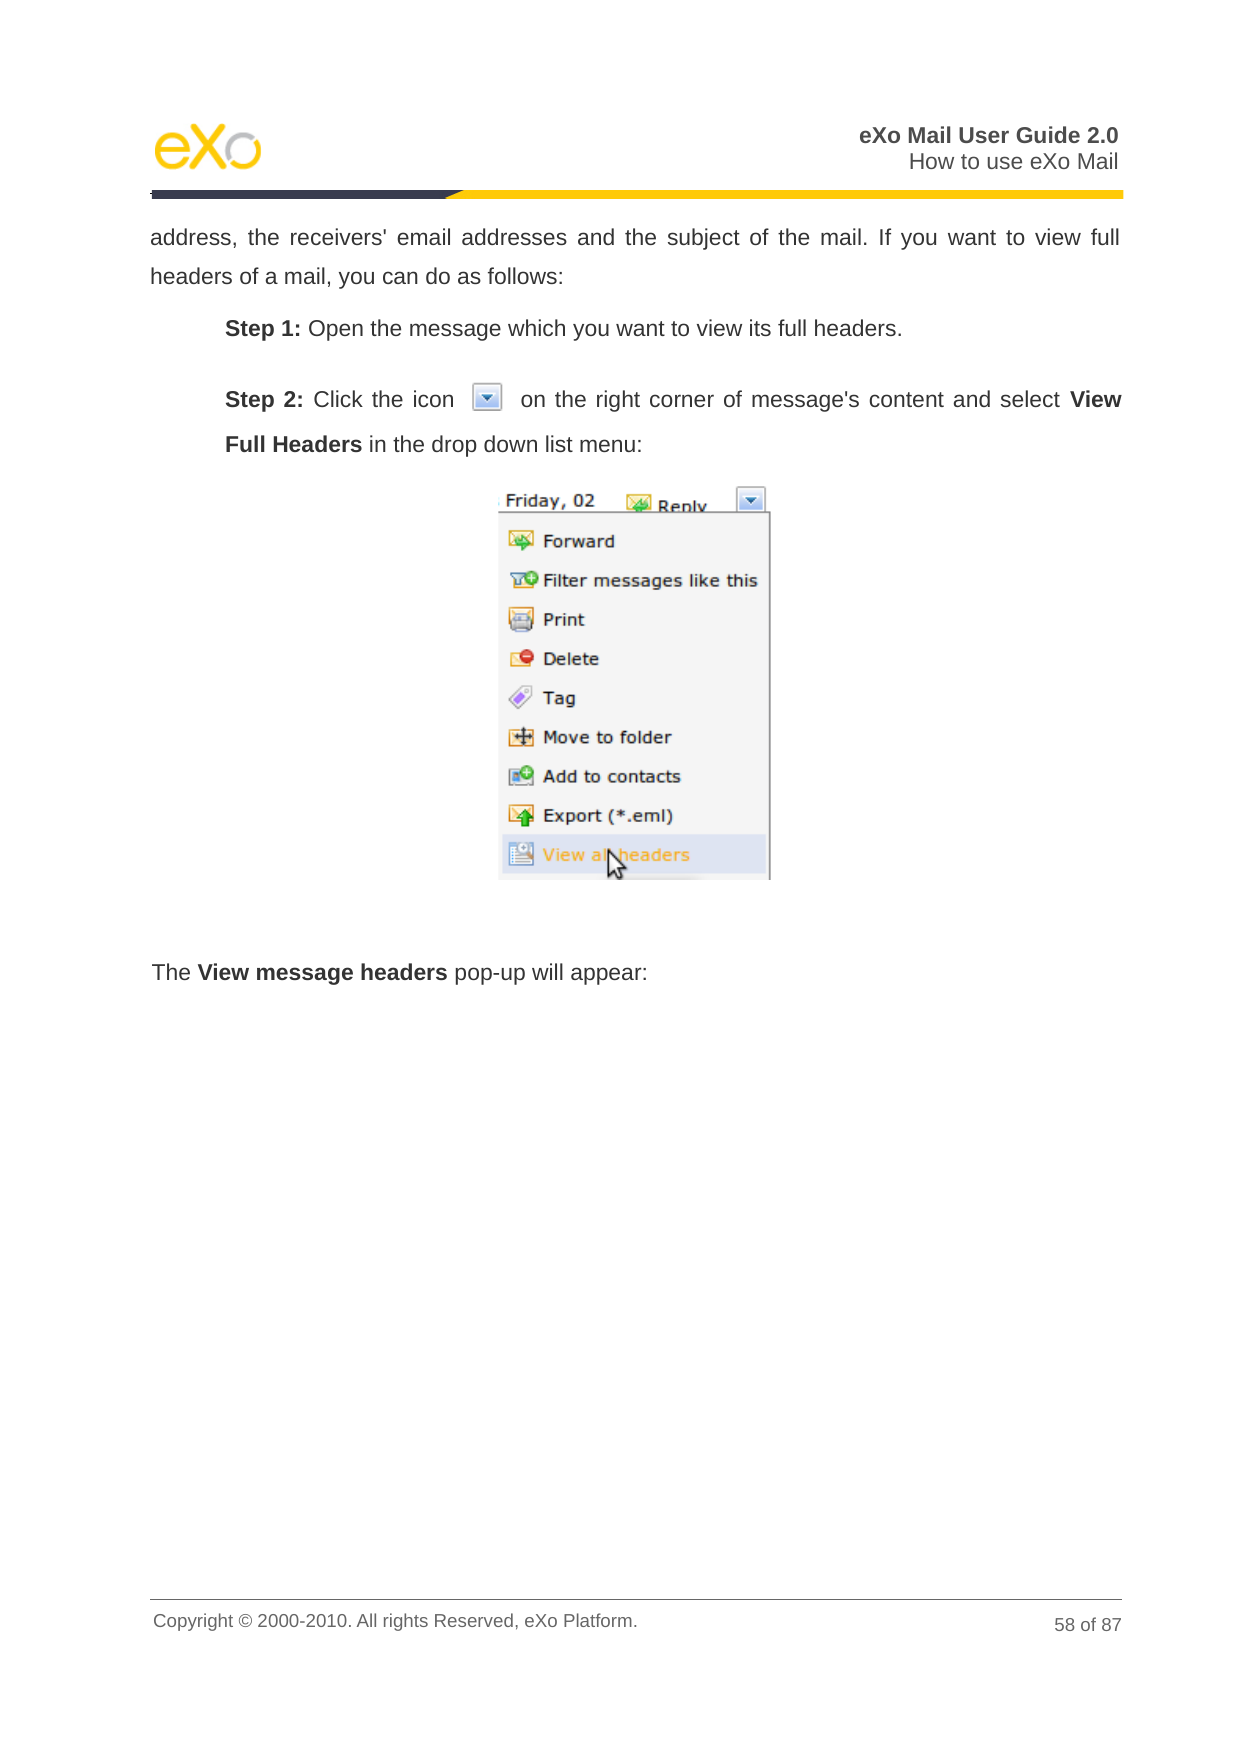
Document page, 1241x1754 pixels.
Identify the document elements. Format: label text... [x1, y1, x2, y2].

list The View message headers pop-up will appear: [114, 959, 1122, 985]
list Step 2: Click the icon on the right corner of message's content and select View Full Headers in the drop down list menu: [187, 373, 1122, 458]
picture [471, 381, 504, 411]
picture [498, 485, 774, 880]
text address, the receivers' email addresses and the subject of the mail. If you want to view full headers of a mail, you can do as follows: [150, 223, 1122, 289]
list Step 1: Open the message which you want to view its full headers. [187, 314, 1122, 341]
picture [151, 190, 1124, 199]
picture [155, 123, 262, 170]
